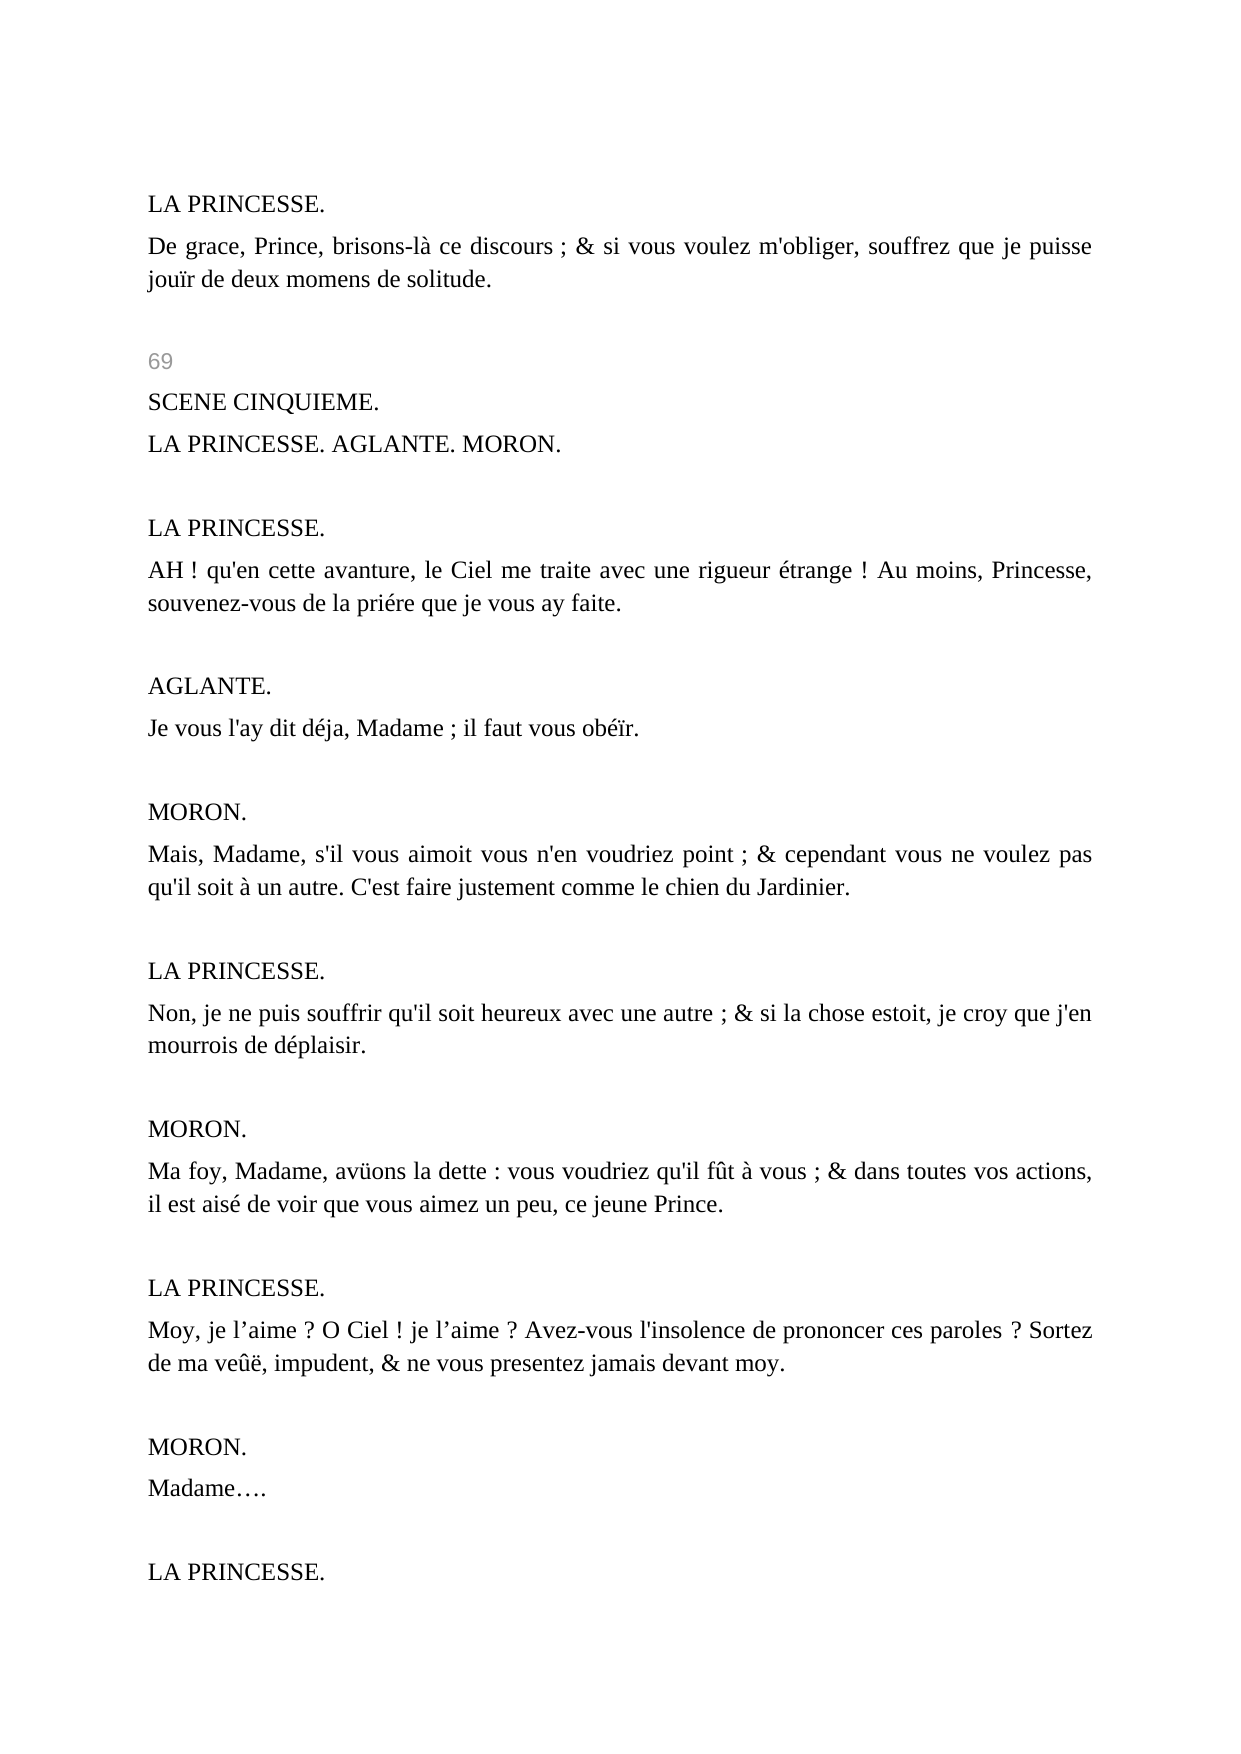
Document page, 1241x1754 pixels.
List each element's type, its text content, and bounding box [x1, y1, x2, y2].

text Non, je ne puis souffrir qu'il soit heureux avec une autre ; & si la chose estoit, je croy que j'en mourrois de déplaisir. [148, 998, 1093, 1059]
text LA PRINCESSE. AGLANTE. MORON. [148, 429, 1093, 458]
text LA PRINCESSE. [148, 1273, 1093, 1302]
text Mais, Madame, s'il vous aimoit vous n'en voudriez point ; & cependant vous ne voulez pas qu'il soit à un autre. C'est faire justement comme le chien du Jardinier. [148, 839, 1093, 901]
text LA PRINCESSE. [148, 956, 1093, 984]
text 69 [173, 348, 1093, 374]
text MORON. [148, 797, 1093, 826]
text SCENE CINQUIEME. [148, 387, 1093, 416]
text Je vous l'ay dit déja, Madame ; il faut vous obéïr. [148, 713, 1093, 742]
text LA PRINCESSE. [148, 189, 1093, 218]
text LA PRINCESSE. [148, 1557, 1093, 1586]
text AH ! qu'en cette avanture, le Ciel me traite avec une rigueur étrange ! Au moins, Princesse, souvenez-vous de la priére que je vous ay faite. [148, 555, 1093, 616]
text AGLANTE. [148, 671, 1093, 700]
text Madame…. [148, 1473, 1093, 1502]
text Moy, je l’aime ? O Ciel ! je l’aime ? Avez-vous l'insolence de prononcer ces paroles ? Sortez de ma veûë, impudent, & ne vous presentez jamais devant moy. [148, 1315, 1093, 1377]
text LA PRINCESSE. [148, 513, 1093, 542]
text Ma foy, Madame, avüons la dette : vous voudriez qu'il fût à vous ; & dans toutes vos actions, il est aisé de voir que vous aimez un peu, ce jeune Prince. [148, 1156, 1093, 1218]
text MORON. [148, 1114, 1093, 1143]
text MORON. [148, 1432, 1093, 1460]
text De grace, Prince, brisons-là ce discours ; & si vous voulez m'obliger, souffrez que je puisse jouïr de deux momens de solitude. [148, 231, 1093, 293]
